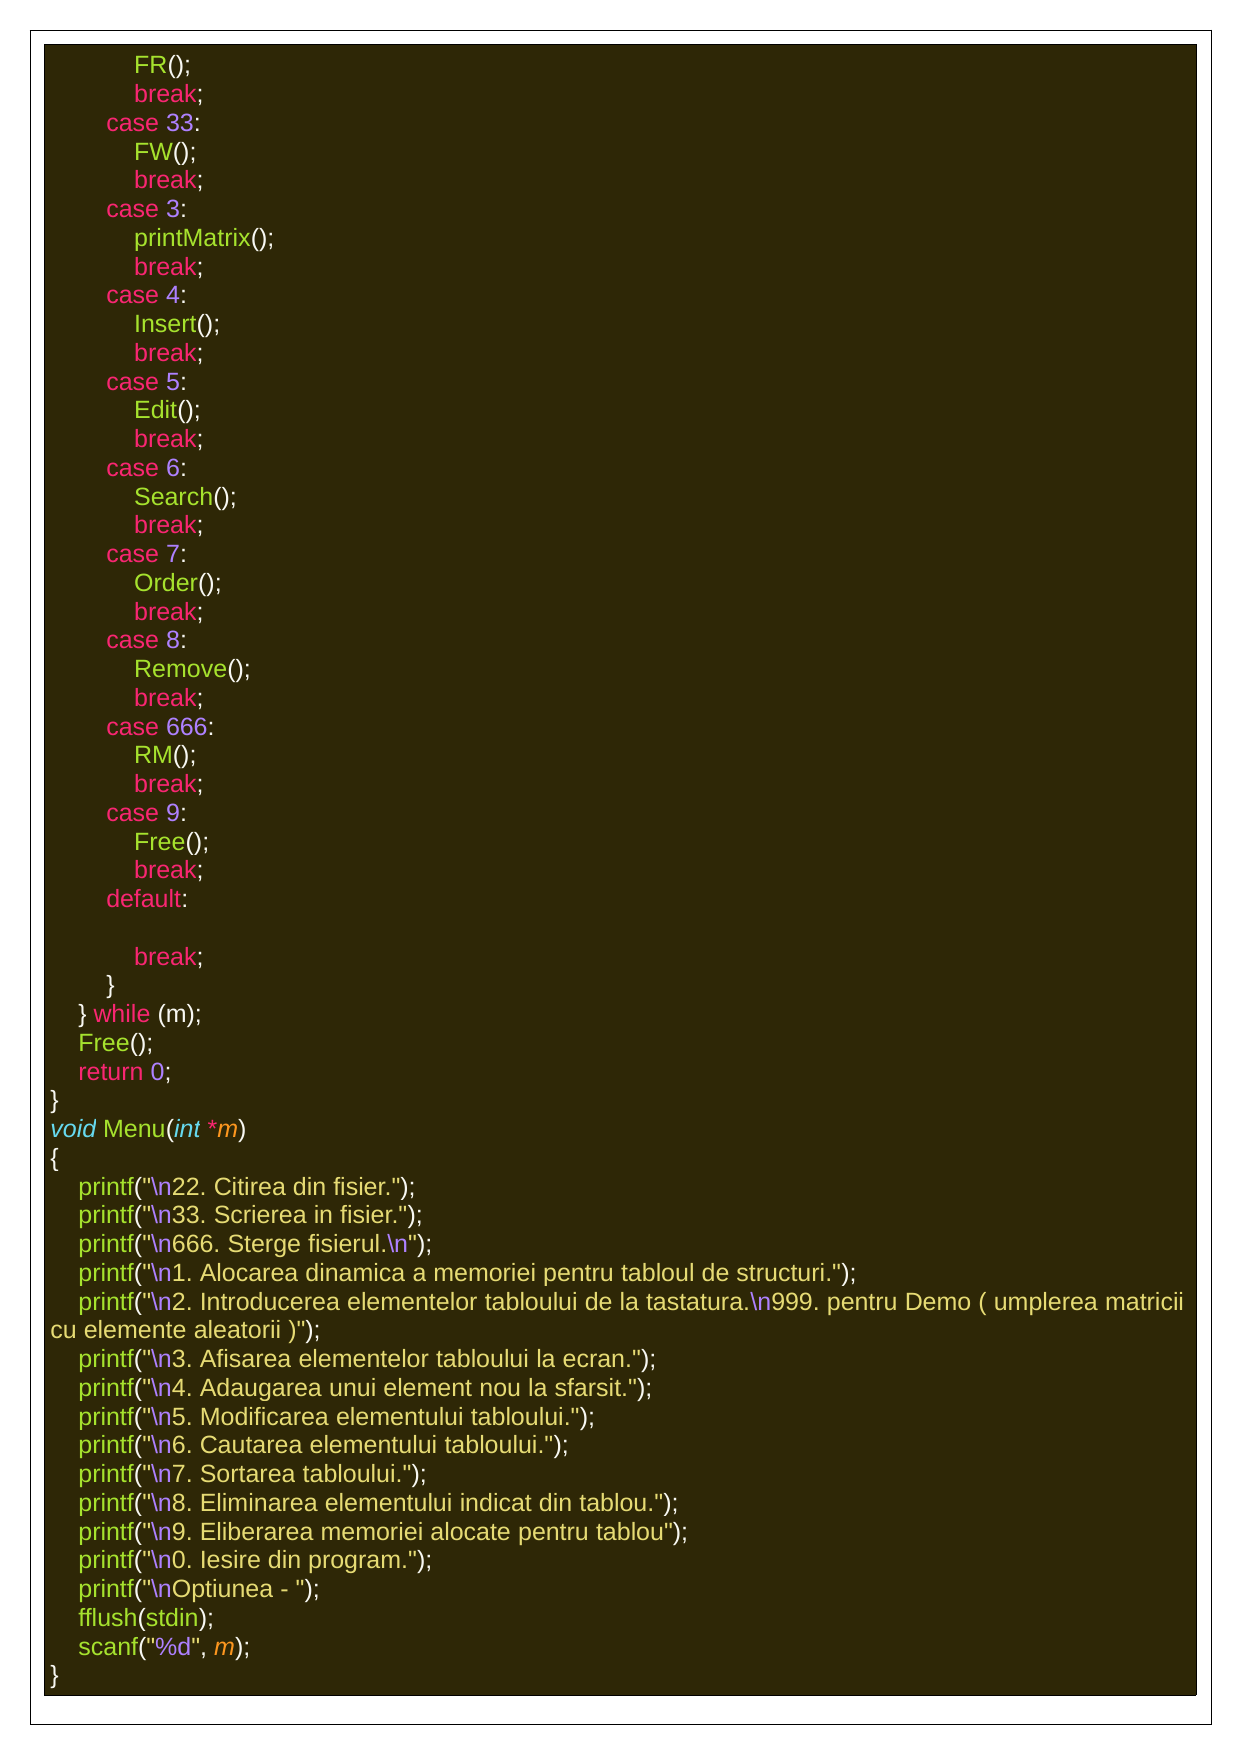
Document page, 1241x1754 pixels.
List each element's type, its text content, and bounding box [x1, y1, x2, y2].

table_header FR(); break; case 33: FW(); break; case 3: printMatrix(); break; case 4: Insert(); break; case 5: Edit(); break; case 6: Search(); break; case 7: Order(); break; case 8: Remove(); break; case 666: RM(); break; case 9: Free(); break; default: break; } } while (m); Free(); return 0; } void Menu(int *m) { printf("\n22. Citirea din fisier."); printf("\n33. Scrierea in fisier."); printf("\n666. Sterge fisierul.\n"); printf("\n1. Alocarea dinamica a memoriei pentru tabloul de structuri."); printf("\n2. Introducerea elementelor tabloului de la tastatura.\n999. pentru Demo ( umplerea matricii cu elemente aleatorii )"); printf("\n3. Afisarea elementelor tabloului la ecran."); printf("\n4. Adaugarea unui element nou la sfarsit."); printf("\n5. Modificarea elementului tabloului."); printf("\n6. Cautarea elementului tabloului."); printf("\n7. Sortarea tabloului."); printf("\n8. Eliminarea elementului indicat din tablou."); printf("\n9. Eliberarea memoriei alocate pentru tablou"); printf("\n0. Iesire din program."); printf("\nOptiunea - "); fflush(stdin); scanf("%d", m); } [45, 45, 1196, 1695]
